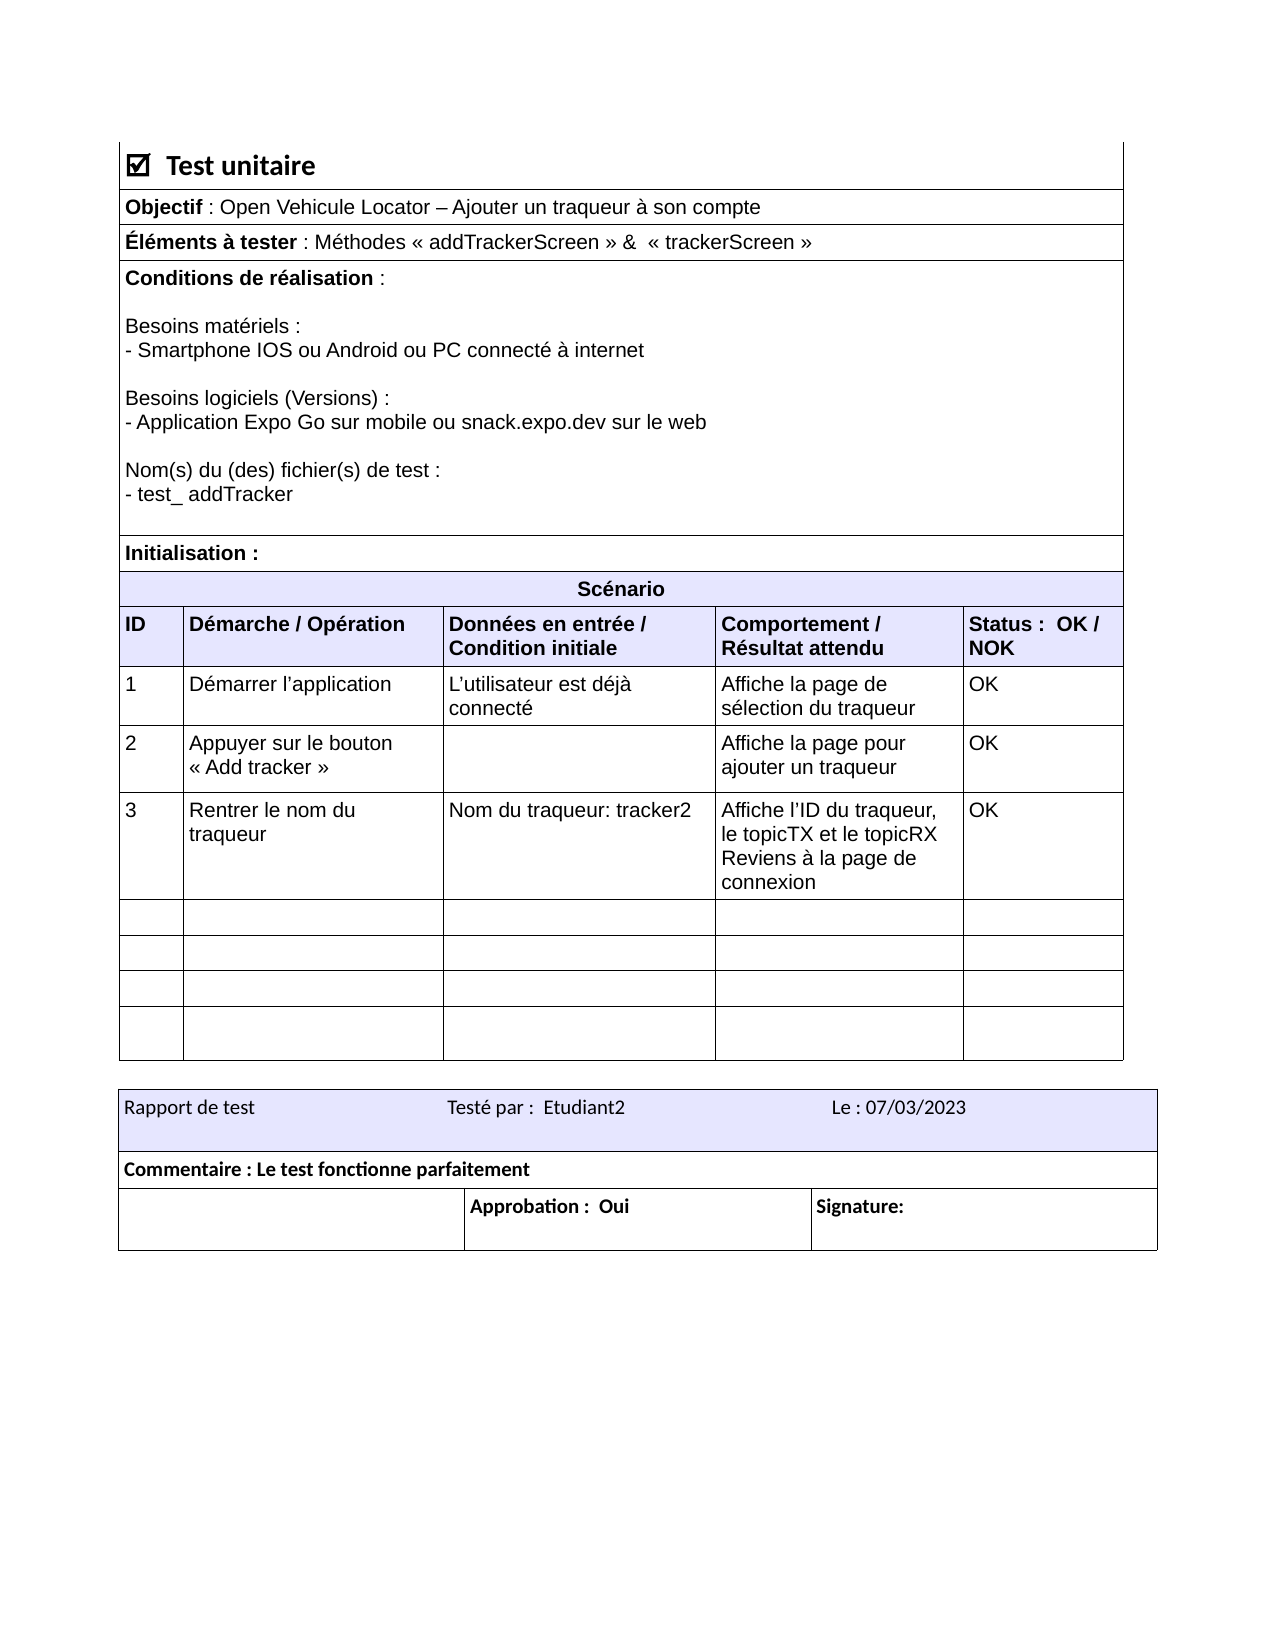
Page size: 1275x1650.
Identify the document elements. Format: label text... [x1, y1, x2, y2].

table_cell [184, 900, 443, 935]
table_cell Objectif : Open Vehicule Locator – Ajouter un traqueur à son compte [120, 190, 1123, 224]
table_cell Initialisation : [120, 536, 1123, 571]
table_cell Commentaire : Le test fonctionne parfaitement [119, 1152, 1157, 1188]
table_cell Signature: [812, 1189, 1157, 1250]
table_cell Appuyer sur le bouton « Add tracker » [184, 726, 443, 792]
table_cell [120, 900, 183, 935]
table_cell [120, 936, 183, 970]
table_cell [964, 900, 1123, 935]
table_cell Approbation : Oui [465, 1189, 811, 1250]
table_cell [444, 971, 715, 1006]
table_cell L’utilisateur est déjà connecté [444, 667, 715, 725]
table_cell [184, 1007, 443, 1059]
table_cell [444, 936, 715, 970]
table_cell 2 [120, 726, 183, 792]
table_cell Démarche / Opération [184, 607, 443, 666]
table_cell Affiche l’ID du traqueur, le topicTX et le topicRX Reviens à la page de connexion [716, 793, 963, 899]
table_cell [716, 1007, 963, 1059]
table_cell Affiche la page de sélection du traqueur [716, 667, 963, 725]
table_cell ID [120, 607, 183, 666]
table_header  Test unitaire [120, 142, 1123, 189]
table_cell Conditions de réalisation : Besoins matériels : - Smartphone IOS ou Android ou PC connecté à internet Besoins logiciels (Versions) : - Application Expo Go sur mobile ou snack.expo.dev sur le web Nom(s) du (des) fichier(s) de test : - test_ addTracker [120, 261, 1123, 535]
table_cell OK [964, 793, 1123, 899]
table_cell [964, 1007, 1123, 1059]
table_cell Éléments à tester : Méthodes « addTrackerScreen » & « trackerScreen » [120, 225, 1123, 260]
table_header Rapport de test Testé par : Etudiant2 Le : 07/03/2023 [119, 1090, 1157, 1151]
table_cell Nom du traqueur: tracker2 [444, 793, 715, 899]
table_cell Démarrer l’application [184, 667, 443, 725]
table_cell [120, 1007, 183, 1059]
table_cell Scénario [120, 572, 1123, 606]
table_cell [120, 971, 183, 1006]
table_cell OK [964, 726, 1123, 792]
table_cell [964, 971, 1123, 1006]
table_cell [444, 1007, 715, 1059]
table_cell [716, 936, 963, 970]
table_cell Affiche la page pour ajouter un traqueur [716, 726, 963, 792]
table_cell 3 [120, 793, 183, 899]
table_cell [964, 936, 1123, 970]
table_cell [119, 1189, 464, 1250]
table_cell [716, 900, 963, 935]
table_cell [444, 726, 715, 792]
table_cell [444, 900, 715, 935]
table_cell Status : OK / NOK [964, 607, 1123, 666]
table_cell [716, 971, 963, 1006]
table_cell [184, 936, 443, 970]
table_cell OK [964, 667, 1123, 725]
table_cell Comportement / Résultat attendu [716, 607, 963, 666]
table_cell 1 [120, 667, 183, 725]
table_cell Rentrer le nom du traqueur [184, 793, 443, 899]
table_cell Données en entrée / Condition initiale [444, 607, 715, 666]
table_cell [184, 971, 443, 1006]
